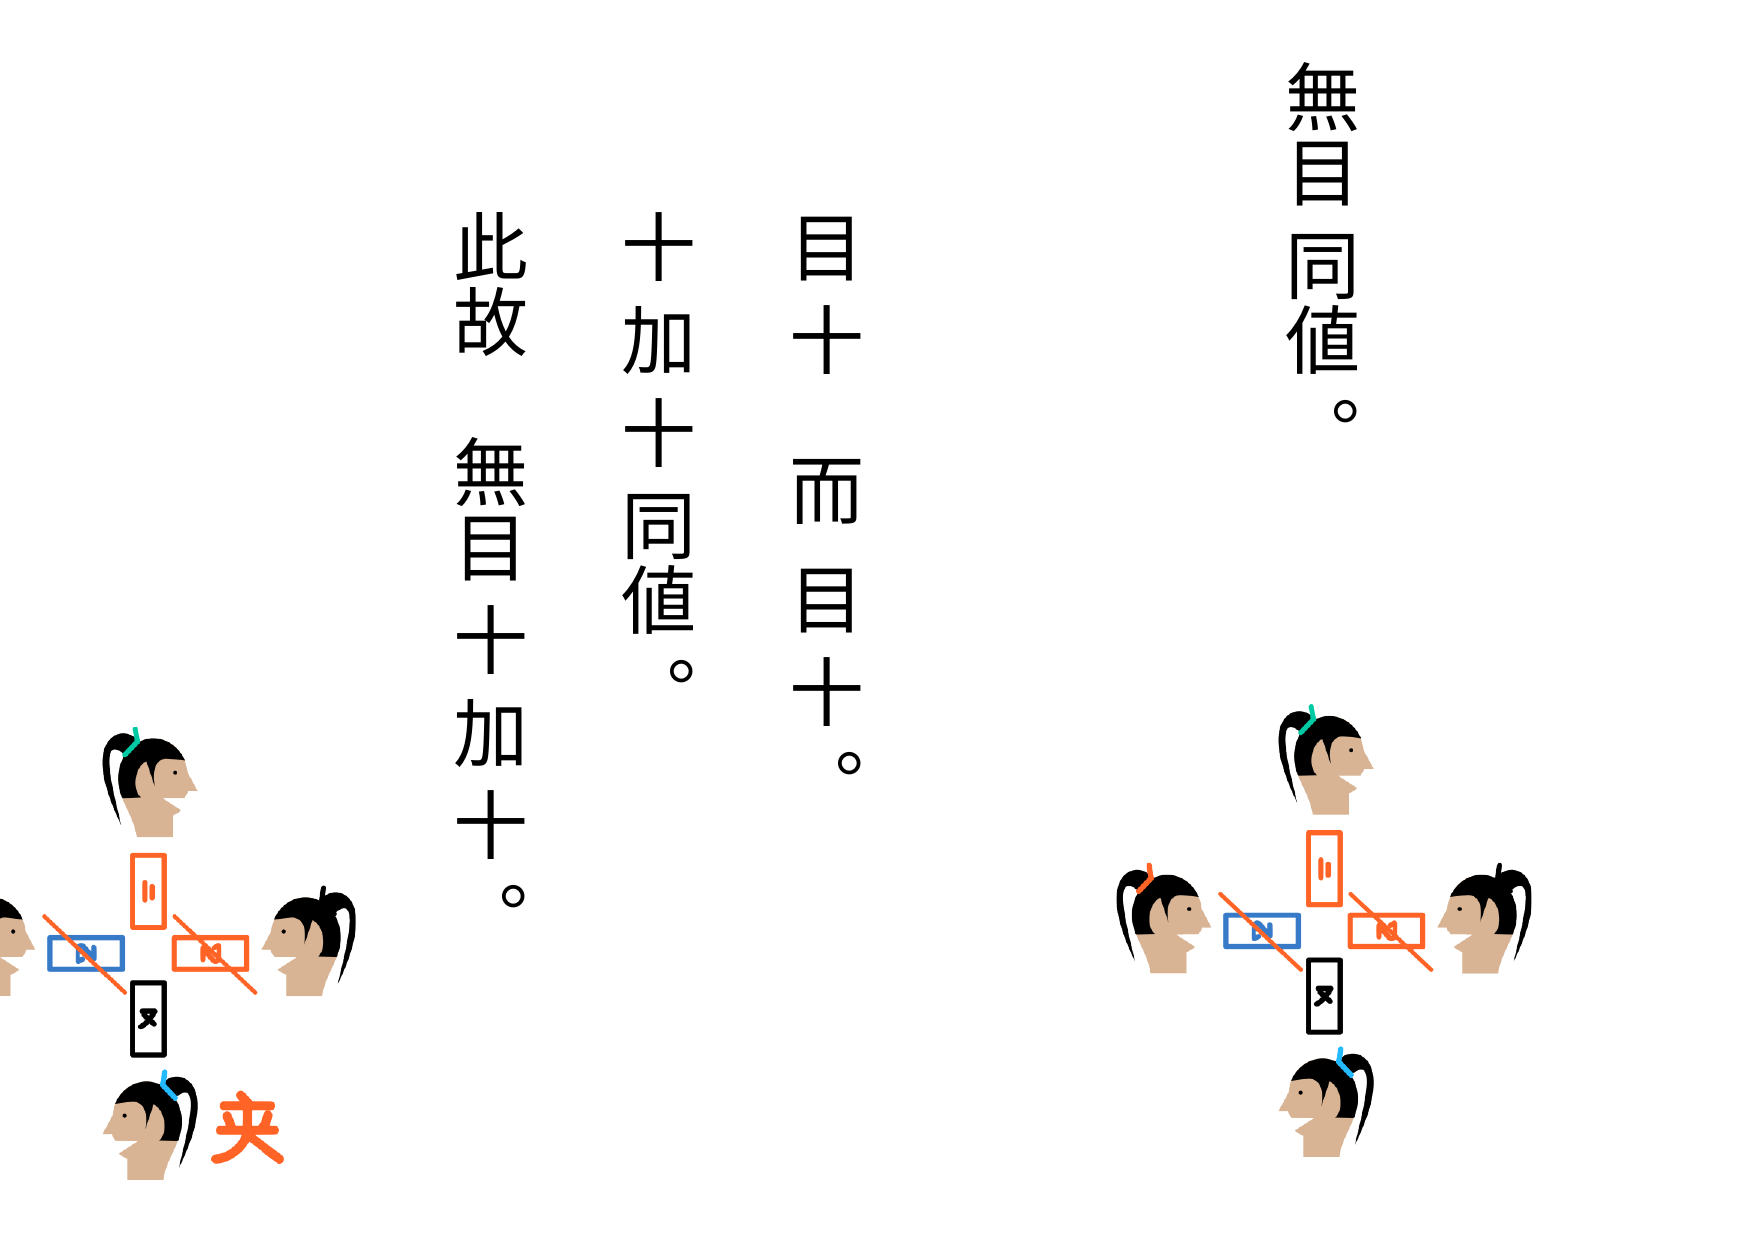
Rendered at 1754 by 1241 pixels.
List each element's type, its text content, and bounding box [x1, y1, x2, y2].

text 此故 無目 十 加 十 。 [437, 59, 546, 1181]
picture [0, 727, 356, 1180]
picture [1116, 704, 1532, 1157]
text 十 加 十 同値 。 [605, 59, 713, 1181]
text [1268, 1157, 1377, 1181]
text 無目 同値 。 [1268, 59, 1377, 704]
text 目 十 而 目 十 。 [773, 59, 882, 1181]
